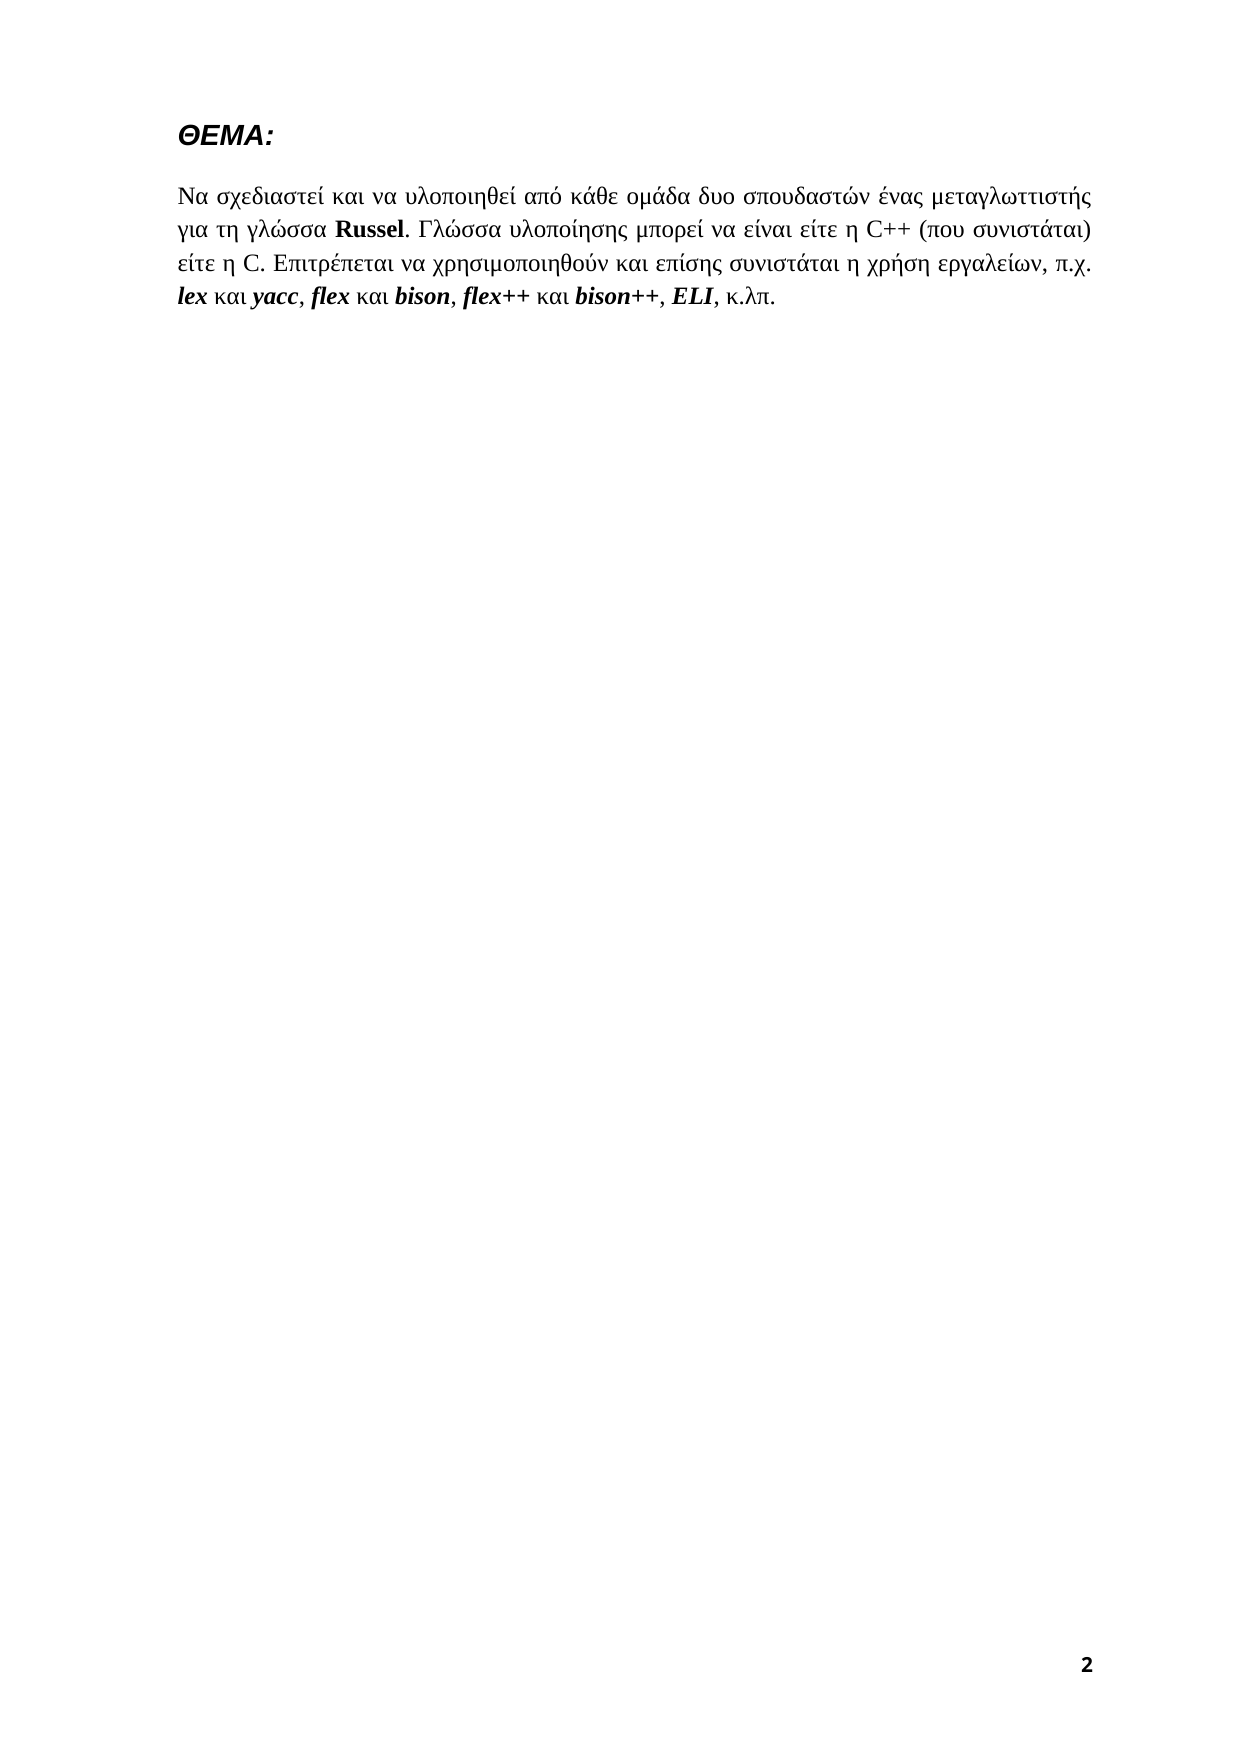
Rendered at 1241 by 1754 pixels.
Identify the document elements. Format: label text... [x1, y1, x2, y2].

text Να σχεδιαστεί και να υλοποιηθεί από κάθε ομάδα δυο σπουδαστών ένας μεταγλωττιστής για τη γλώσσα Russel. Γλώσσα υλοποίησης μπορεί να είναι είτε η C++ (που συνιστάται) είτε η C. Επιτρέπεται να χρησιμοποιηθούν και επίσης συνιστάται η χρήση εργαλείων, π.χ. lex και yacc, flex και bison, flex++ και bison++, ELI, κ.λπ. [177, 177, 1092, 310]
title ΘΕΜΑ: [177, 118, 1092, 152]
